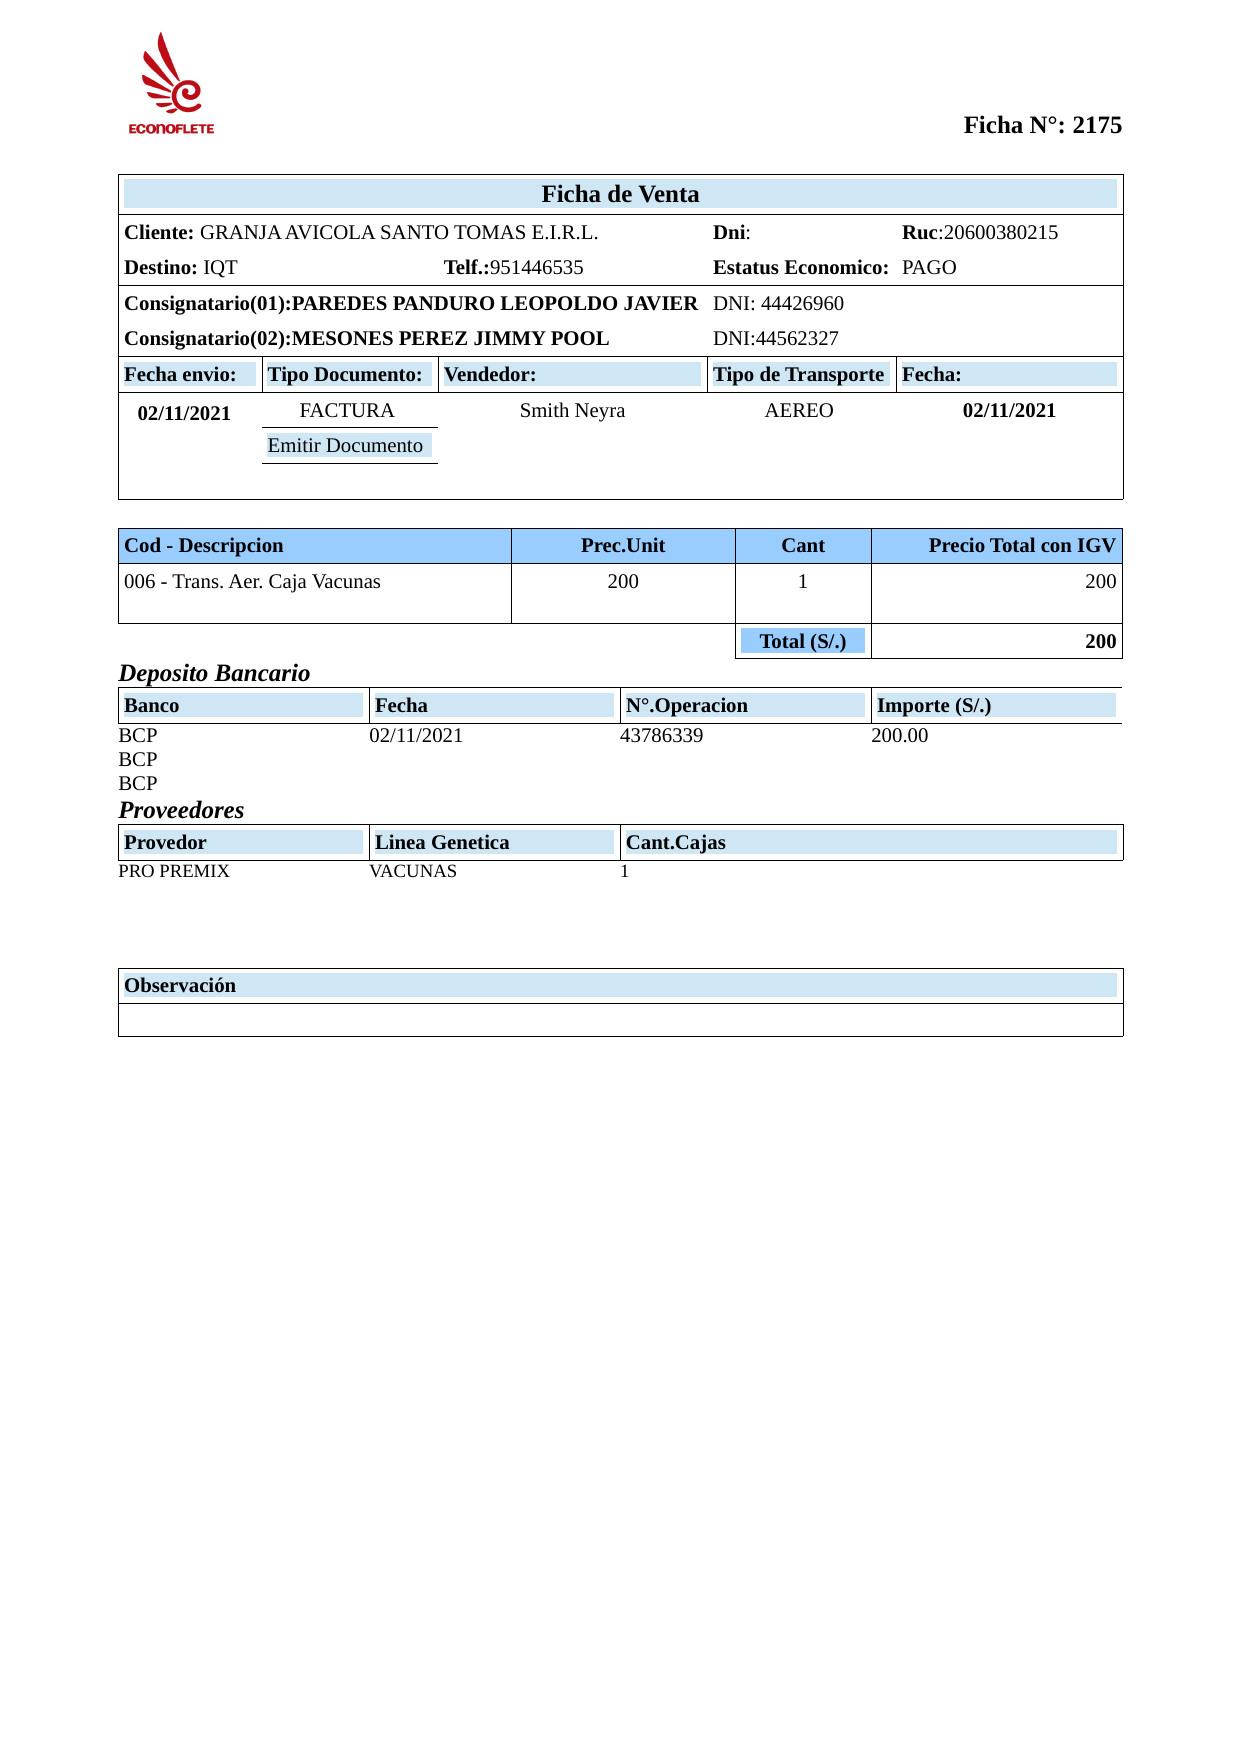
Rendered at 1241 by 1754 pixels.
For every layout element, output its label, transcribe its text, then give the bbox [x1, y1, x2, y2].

table_cell PAGO [896, 249, 1123, 285]
table_cell 02/11/2021 [369, 724, 620, 747]
table_cell [620, 903, 1123, 924]
table_cell [118, 881, 369, 903]
table_cell [118, 946, 369, 967]
table_cell BCP [118, 747, 369, 771]
table_cell BCP [118, 724, 369, 747]
table_cell [871, 771, 1122, 795]
table_header N°.Operacion [621, 688, 871, 723]
picture [118, 31, 225, 134]
table_cell DNI: 44426960 [707, 286, 1123, 321]
table_cell 1 [736, 564, 871, 623]
text Deposito Bancario [118, 658, 1122, 687]
table_header Cant [736, 529, 871, 563]
table_cell [620, 771, 871, 795]
table_cell 02/11/2021 [119, 393, 262, 498]
table_cell Dni: [707, 215, 896, 249]
table_cell FACTURA [262, 393, 438, 427]
table_header Observación [119, 969, 1123, 1003]
table_header Banco [119, 688, 369, 723]
table_cell [511, 624, 735, 658]
table_cell [369, 903, 620, 924]
table_cell 02/11/2021 [896, 393, 1123, 498]
table_cell Emitir Documento [262, 428, 438, 463]
table_cell [369, 747, 620, 771]
table_header Provedor [119, 825, 369, 859]
table_cell AEREO [707, 393, 896, 498]
table_cell [118, 924, 369, 946]
table_header Prec.Unit [512, 529, 735, 563]
table_header Ficha de Venta [119, 175, 1123, 214]
table_cell Fecha envio: [119, 357, 262, 392]
table_cell [118, 903, 369, 924]
table_header Importe (S/.) [872, 688, 1122, 723]
table_cell [118, 624, 511, 658]
table_cell Consignatario(01):PAREDES PANDURO LEOPOLDO JAVIER [119, 286, 707, 321]
table_header Linea Genetica [370, 825, 620, 859]
table_cell Smith Neyra [438, 393, 707, 498]
text Proveedores [118, 795, 1122, 824]
table_cell [871, 747, 1122, 771]
table_cell 1 [620, 861, 1123, 881]
table_header Precio Total con IGV [872, 529, 1122, 563]
table_cell 200 [512, 564, 735, 623]
table_cell Estatus Economico: [707, 249, 896, 285]
table_cell Cliente: GRANJA AVICOLA SANTO TOMAS E.I.R.L. [119, 215, 707, 249]
table_cell BCP [118, 771, 369, 795]
table_cell Tipo Documento: [263, 357, 438, 392]
table_cell DNI:44562327 [707, 321, 1123, 356]
table_cell 200 [872, 624, 1122, 658]
table_cell Destino: IQT [119, 249, 438, 285]
table_cell [620, 946, 1123, 967]
table_cell Tipo de Transporte [708, 357, 896, 392]
table_cell 200 [872, 564, 1122, 623]
table_cell Vendedor: [439, 357, 707, 392]
table_header Cant.Cajas [621, 825, 1123, 859]
table_cell [369, 946, 620, 967]
table_cell [119, 1004, 1123, 1036]
table_cell [620, 747, 871, 771]
table_cell PRO PREMIX [118, 861, 369, 881]
table_cell 43786339 [620, 724, 871, 747]
table_header Cod - Descripcion [119, 529, 511, 563]
table_cell Fecha: [897, 357, 1123, 392]
table_cell VACUNAS [369, 861, 620, 881]
table_cell [369, 881, 620, 903]
table_cell [620, 924, 1123, 946]
table_cell [262, 464, 438, 498]
table_cell 200.00 [871, 724, 1122, 747]
table_cell [369, 771, 620, 795]
table_cell [369, 924, 620, 946]
table_header Fecha [370, 688, 620, 723]
table_cell 006 - Trans. Aer. Caja Vacunas [119, 564, 511, 623]
table_cell Ruc:20600380215 [896, 215, 1123, 249]
table_cell [620, 881, 1123, 903]
table_cell Consignatario(02):MESONES PEREZ JIMMY POOL [119, 321, 707, 356]
table_cell Total (S/.) [736, 624, 871, 658]
table_cell Telf.:951446535 [438, 249, 707, 285]
